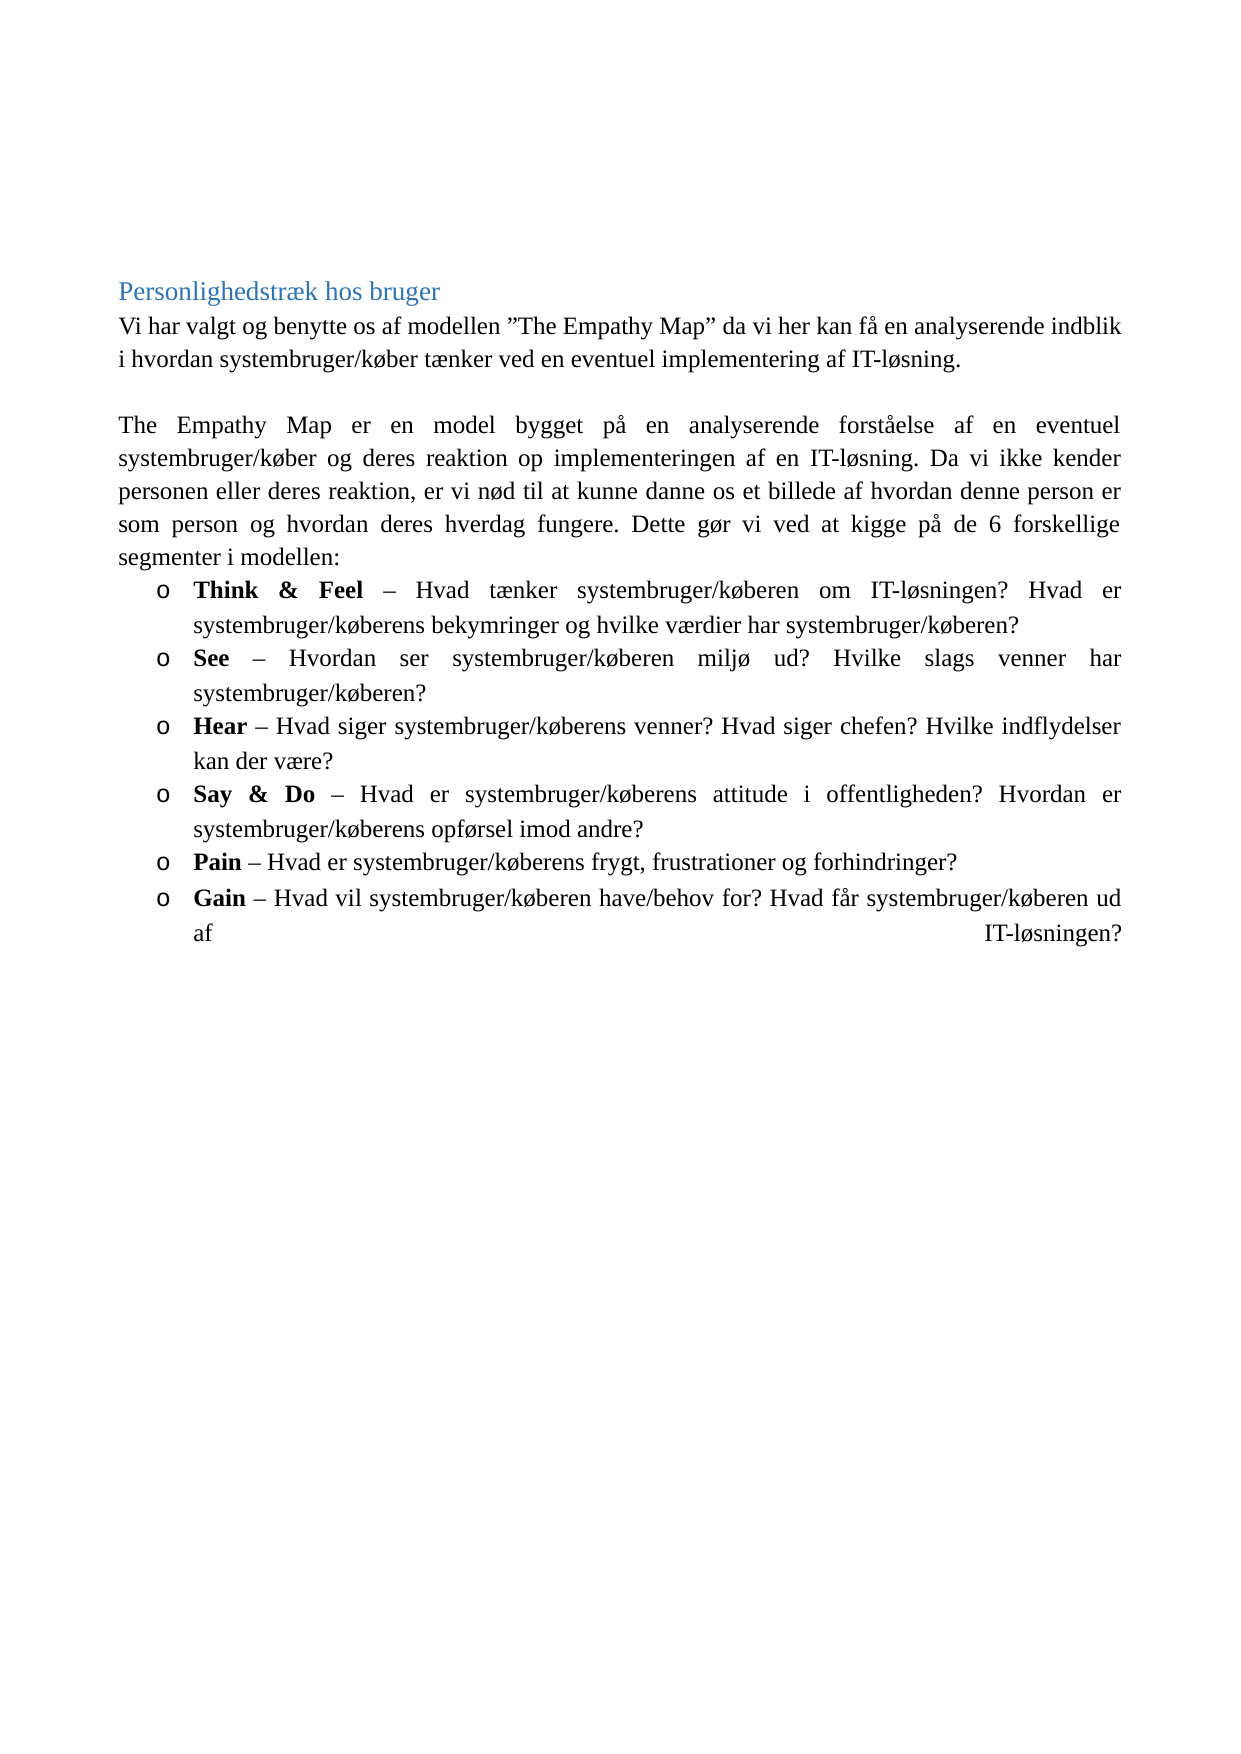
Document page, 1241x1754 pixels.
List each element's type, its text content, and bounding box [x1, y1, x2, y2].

list Say & Do – Hvad er systembruger/køberens attitude i offentligheden? Hvordan er systembruger/køberens opførsel imod andre? [156, 779, 1122, 843]
list Hear – Hvad siger systembruger/køberens venner? Hvad siger chefen? Hvilke indflydelser kan der være? [156, 711, 1122, 775]
list Pain – Hvad er systembruger/køberens frygt, frustrationer og forhindringer? [156, 847, 1122, 878]
list Think & Feel – Hvad tænker systembruger/køberen om IT-løsningen? Hvad er systembruger/køberens bekymringer og hvilke værdier har systembruger/køberen? [156, 575, 1122, 639]
text The Empathy Map er en model bygget på en analyserende forståelse af en eventuel systembruger/køber og deres reaktion op implementeringen af en IT-løsning. Da vi ikke kender personen eller deres reaktion, er vi nød til at kunne danne os et billede af hvordan denne person er som person og hvordan deres hverdag fungere. Dette gør vi ved at kigge på de 6 forskellige segmenter i modellen: [118, 410, 1122, 571]
subtitle Personlighedstræk hos bruger [118, 275, 1122, 306]
list Gain – Hvad vil systembruger/køberen have/behov for? Hvad får systembruger/køberen ud af IT-løsningen? [156, 883, 1122, 947]
list See – Hvordan ser systembruger/køberen miljø ud? Hvilke slags venner har systembruger/køberen? [156, 643, 1122, 707]
text Vi har valgt og benytte os af modellen ”The Empathy Map” da vi her kan få en analyserende indblik i hvordan systembruger/køber tænker ved en eventuel implementering af IT-løsning. [118, 311, 1122, 373]
